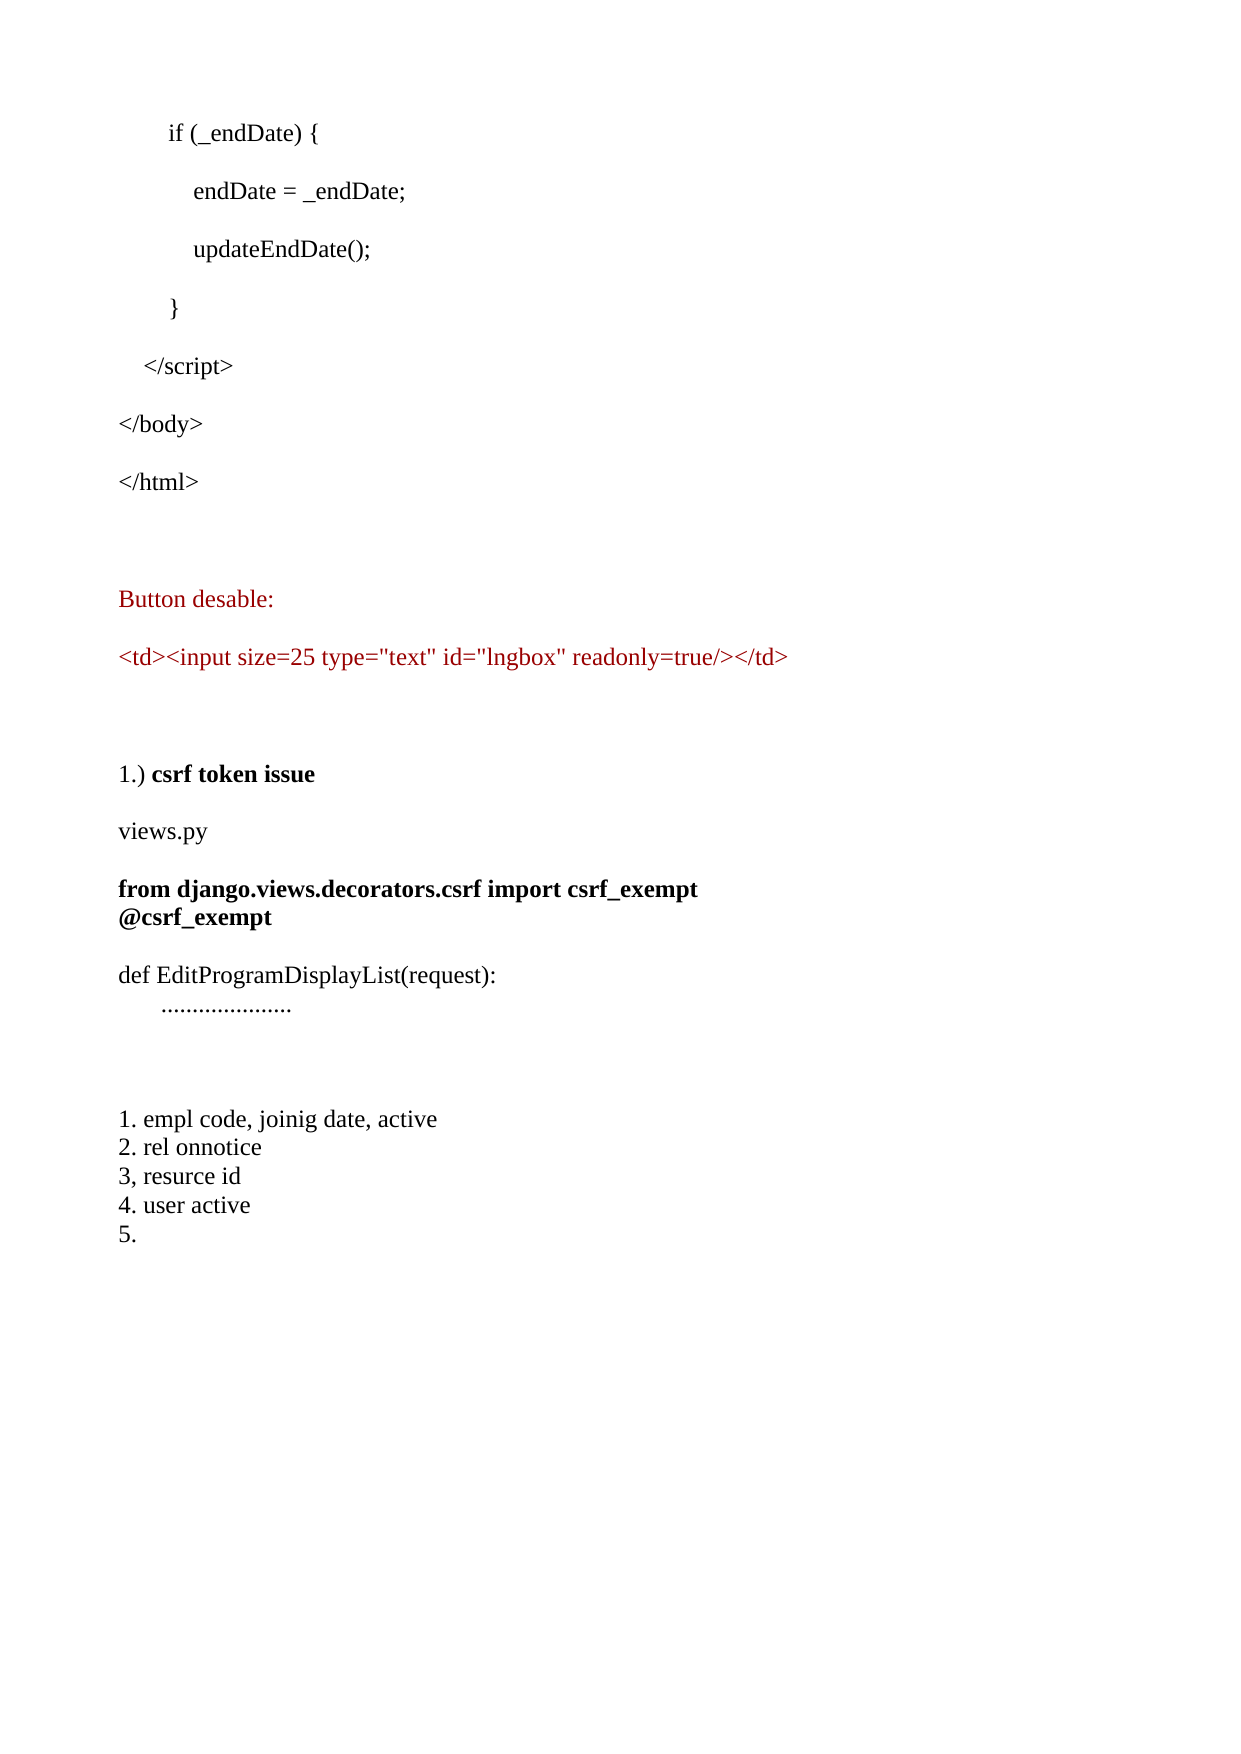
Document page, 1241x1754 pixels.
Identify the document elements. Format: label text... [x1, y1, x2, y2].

text 1.) csrf token issue [118, 759, 1122, 787]
text 3, resurce id [118, 1161, 1122, 1190]
text 1. empl code, joinig date, active [118, 1104, 1122, 1132]
text 2. rel onnotice [118, 1132, 1122, 1161]
text updateEndDate(); [118, 234, 1122, 263]
text from django.views.decorators.csrf import csrf_exempt [118, 874, 1122, 902]
text </script> [118, 351, 1122, 380]
text Button desable: [118, 584, 1122, 613]
text ..................... [118, 989, 1122, 1017]
text endDate = _endDate; [118, 176, 1122, 205]
text <td><input size=25 type="text" id="lngbox" readonly=true/></td> [118, 642, 1122, 671]
text </body> [118, 409, 1122, 438]
text </html> [118, 467, 1122, 496]
text 5. [118, 1219, 1122, 1247]
text if (_endDate) { [118, 118, 1122, 147]
text } [118, 293, 1122, 322]
text views.py [118, 816, 1122, 845]
text 4. user active [118, 1190, 1122, 1219]
text @csrf_exempt [118, 902, 1122, 931]
text def EditProgramDisplayList(request): [118, 960, 1122, 989]
